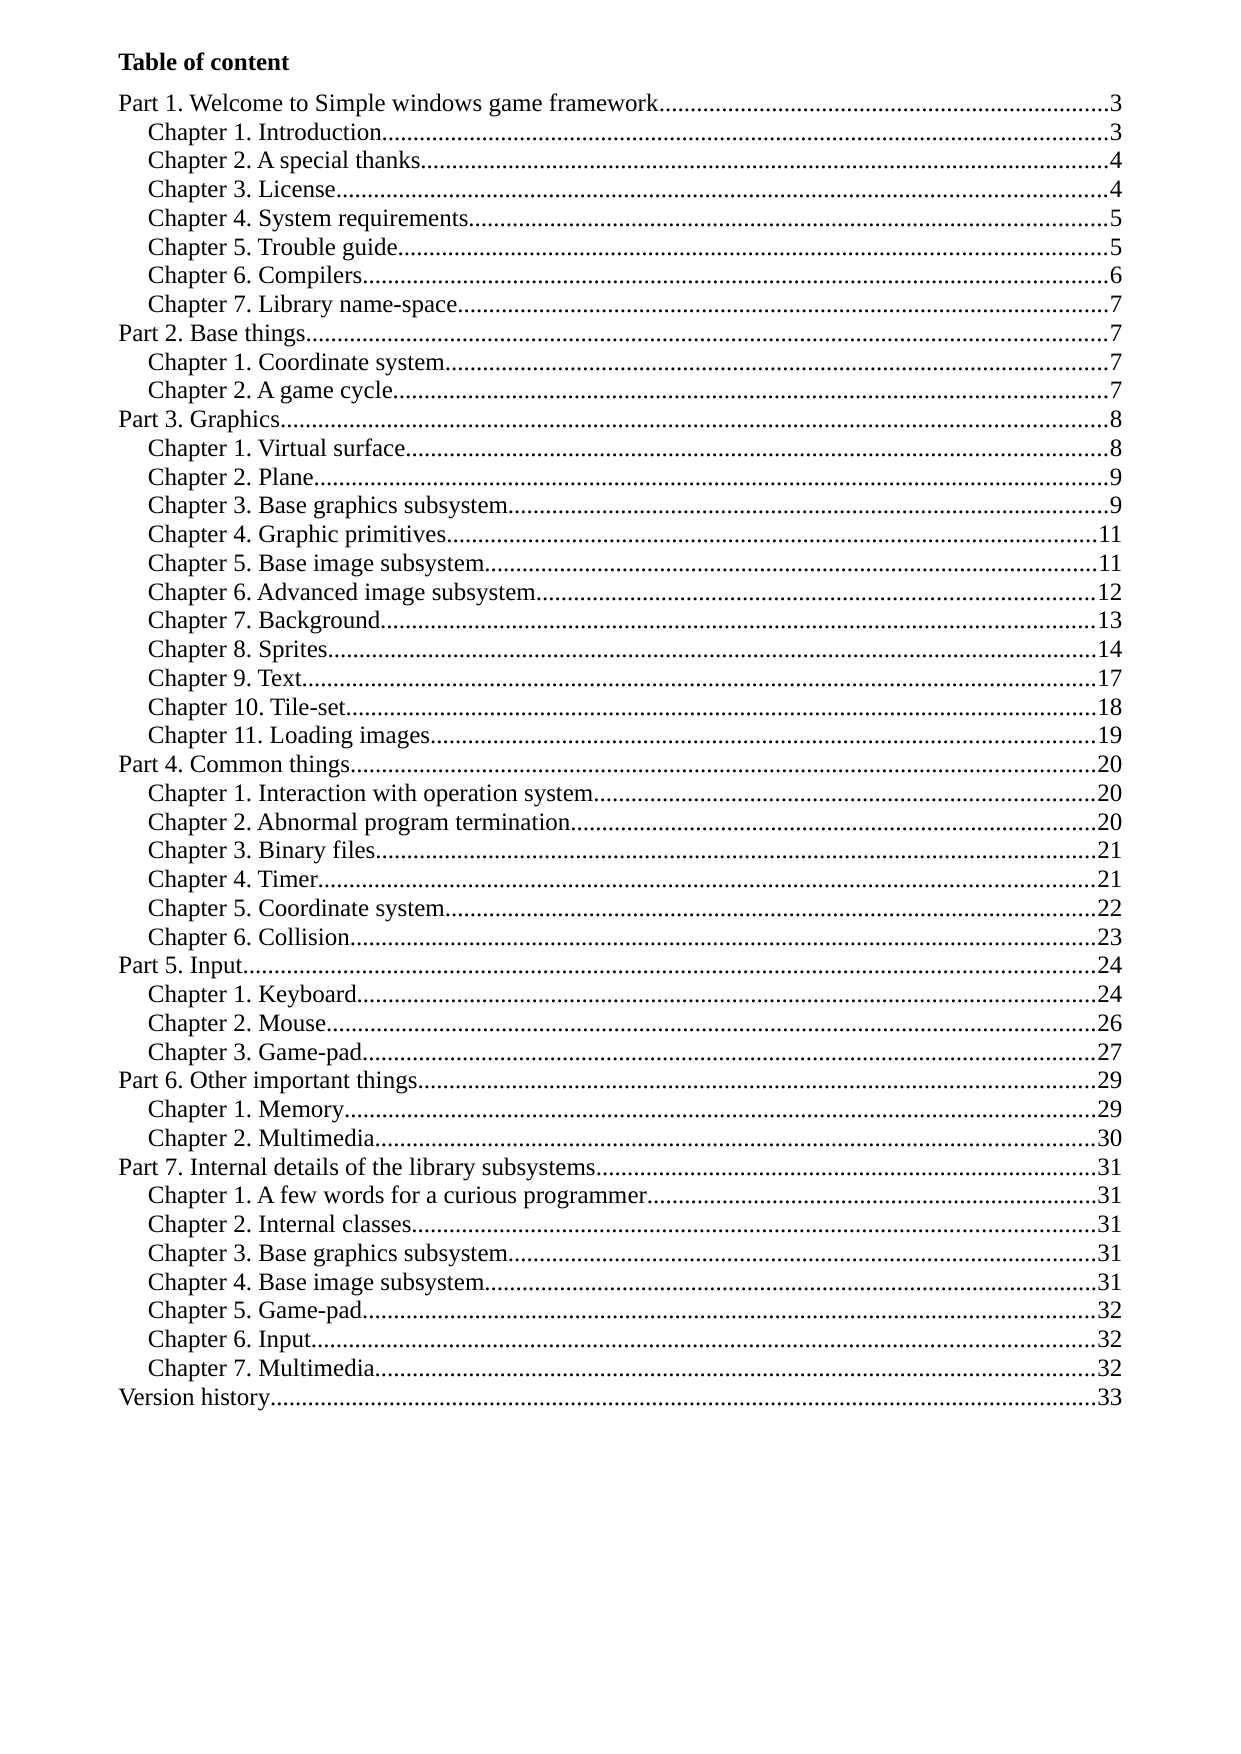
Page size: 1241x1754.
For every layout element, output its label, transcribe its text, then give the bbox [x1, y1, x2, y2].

text Chapter 3. Binary files 21 [148, 836, 1122, 864]
text Part 5. Input 24 [118, 951, 1122, 979]
text Part 6. Other important things 29 [118, 1066, 1122, 1094]
text Chapter 2. Plane 9 [148, 462, 1122, 491]
text Part 1. Welcome to Simple windows game framework 3 [118, 88, 1122, 117]
text Chapter 2. Internal classes 31 [148, 1209, 1122, 1238]
text Chapter 8. Sprites 14 [148, 634, 1122, 663]
text Part 2. Base things 7 [118, 318, 1122, 347]
text Chapter 1. A few words for a curious programmer 31 [148, 1181, 1122, 1209]
text Chapter 6. Advanced image subsystem 12 [148, 577, 1122, 606]
text Chapter 2. Multimedia 30 [148, 1123, 1122, 1152]
text Chapter 7. Multimedia 32 [148, 1353, 1122, 1382]
text Chapter 3. Base graphics subsystem 31 [148, 1238, 1122, 1267]
text Chapter 3. License 4 [148, 174, 1122, 203]
text Part 3. Graphics 8 [118, 404, 1122, 433]
text Chapter 2. A special thanks 4 [148, 146, 1122, 174]
text Chapter 1. Virtual surface 8 [148, 433, 1122, 462]
text Chapter 2. A game cycle 7 [148, 376, 1122, 404]
text Chapter 2. Mouse 26 [148, 1008, 1122, 1037]
text Chapter 5. Trouble guide 5 [148, 232, 1122, 261]
text Part 4. Common things 20 [118, 749, 1122, 778]
text Chapter 4. Timer 21 [148, 864, 1122, 893]
text Chapter 11. Loading images 19 [148, 721, 1122, 749]
text Chapter 3. Game-pad 27 [148, 1037, 1122, 1066]
text Chapter 7. Library name-space 7 [148, 289, 1122, 318]
text Chapter 6. Compilers 6 [148, 261, 1122, 289]
subtitle Table of content [118, 47, 1122, 76]
text Chapter 7. Background 13 [148, 606, 1122, 634]
text Chapter 1. Coordinate system 7 [148, 347, 1122, 376]
text Chapter 10. Tile-set 18 [148, 692, 1122, 721]
text Chapter 1. Interaction with operation system 20 [148, 778, 1122, 807]
text Chapter 1. Memory 29 [148, 1094, 1122, 1123]
text Chapter 4. Base image subsystem 31 [148, 1267, 1122, 1296]
text Chapter 5. Game-pad 32 [148, 1296, 1122, 1324]
text Chapter 3. Base graphics subsystem 9 [148, 491, 1122, 519]
text Chapter 5. Base image subsystem 11 [148, 548, 1122, 577]
text Chapter 4. System requirements 5 [148, 203, 1122, 232]
text Part 7. Internal details of the library subsystems 31 [118, 1152, 1122, 1181]
text Chapter 6. Collision 23 [148, 922, 1122, 951]
text Chapter 1. Keyboard 24 [148, 979, 1122, 1008]
text Chapter 2. Abnormal program termination 20 [148, 807, 1122, 836]
text Version history 33 [118, 1382, 1122, 1411]
text Chapter 9. Text 17 [148, 663, 1122, 692]
text Chapter 4. Graphic primitives 11 [148, 519, 1122, 548]
text Chapter 5. Coordinate system 22 [148, 893, 1122, 922]
text Chapter 6. Input 32 [148, 1324, 1122, 1353]
text Chapter 1. Introduction 3 [148, 117, 1122, 146]
